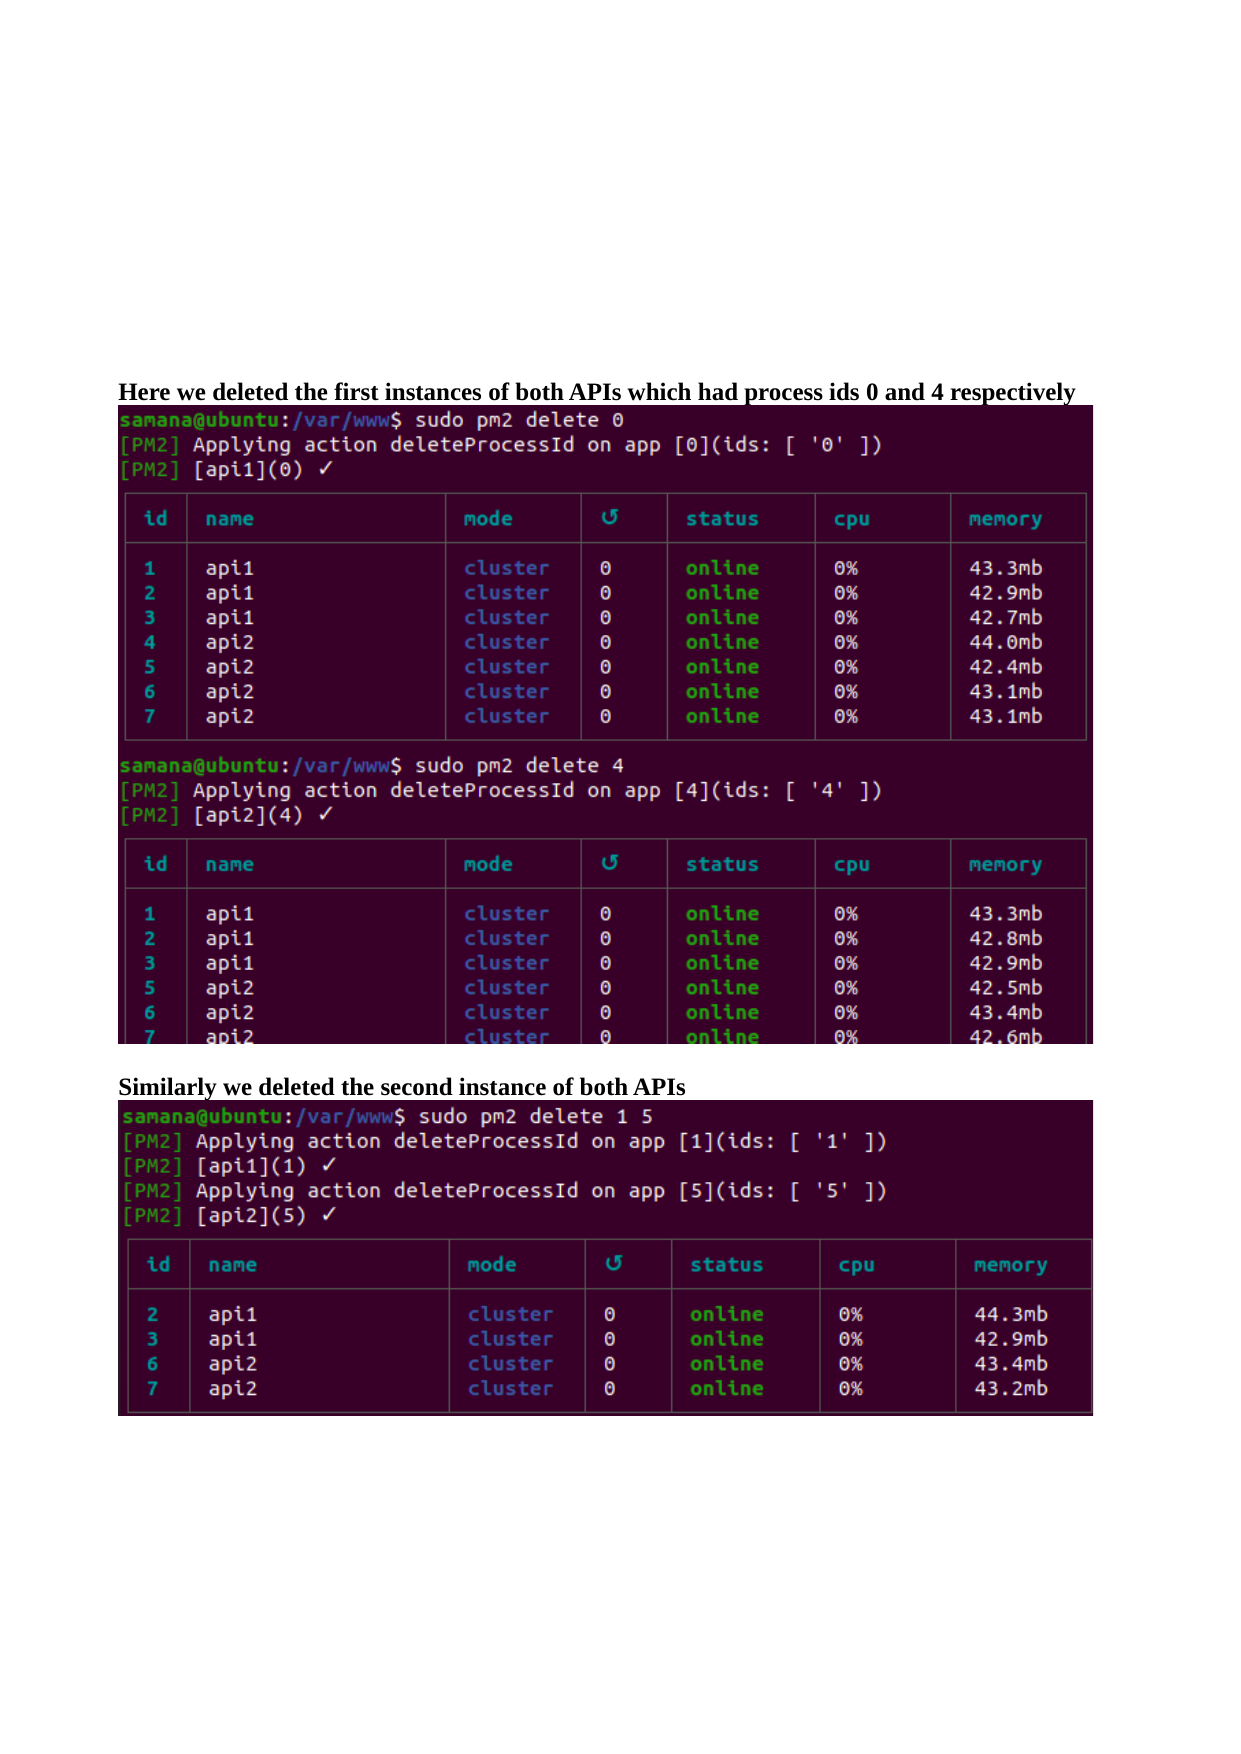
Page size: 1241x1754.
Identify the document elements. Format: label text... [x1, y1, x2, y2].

text Similarly we deleted the second instance of both APIs [118, 1072, 1122, 1101]
picture [118, 405, 1094, 1044]
text Here we deleted the first instances of both APIs which had process ids 0 and 4 respectively [118, 377, 1122, 406]
picture [118, 1100, 1094, 1416]
